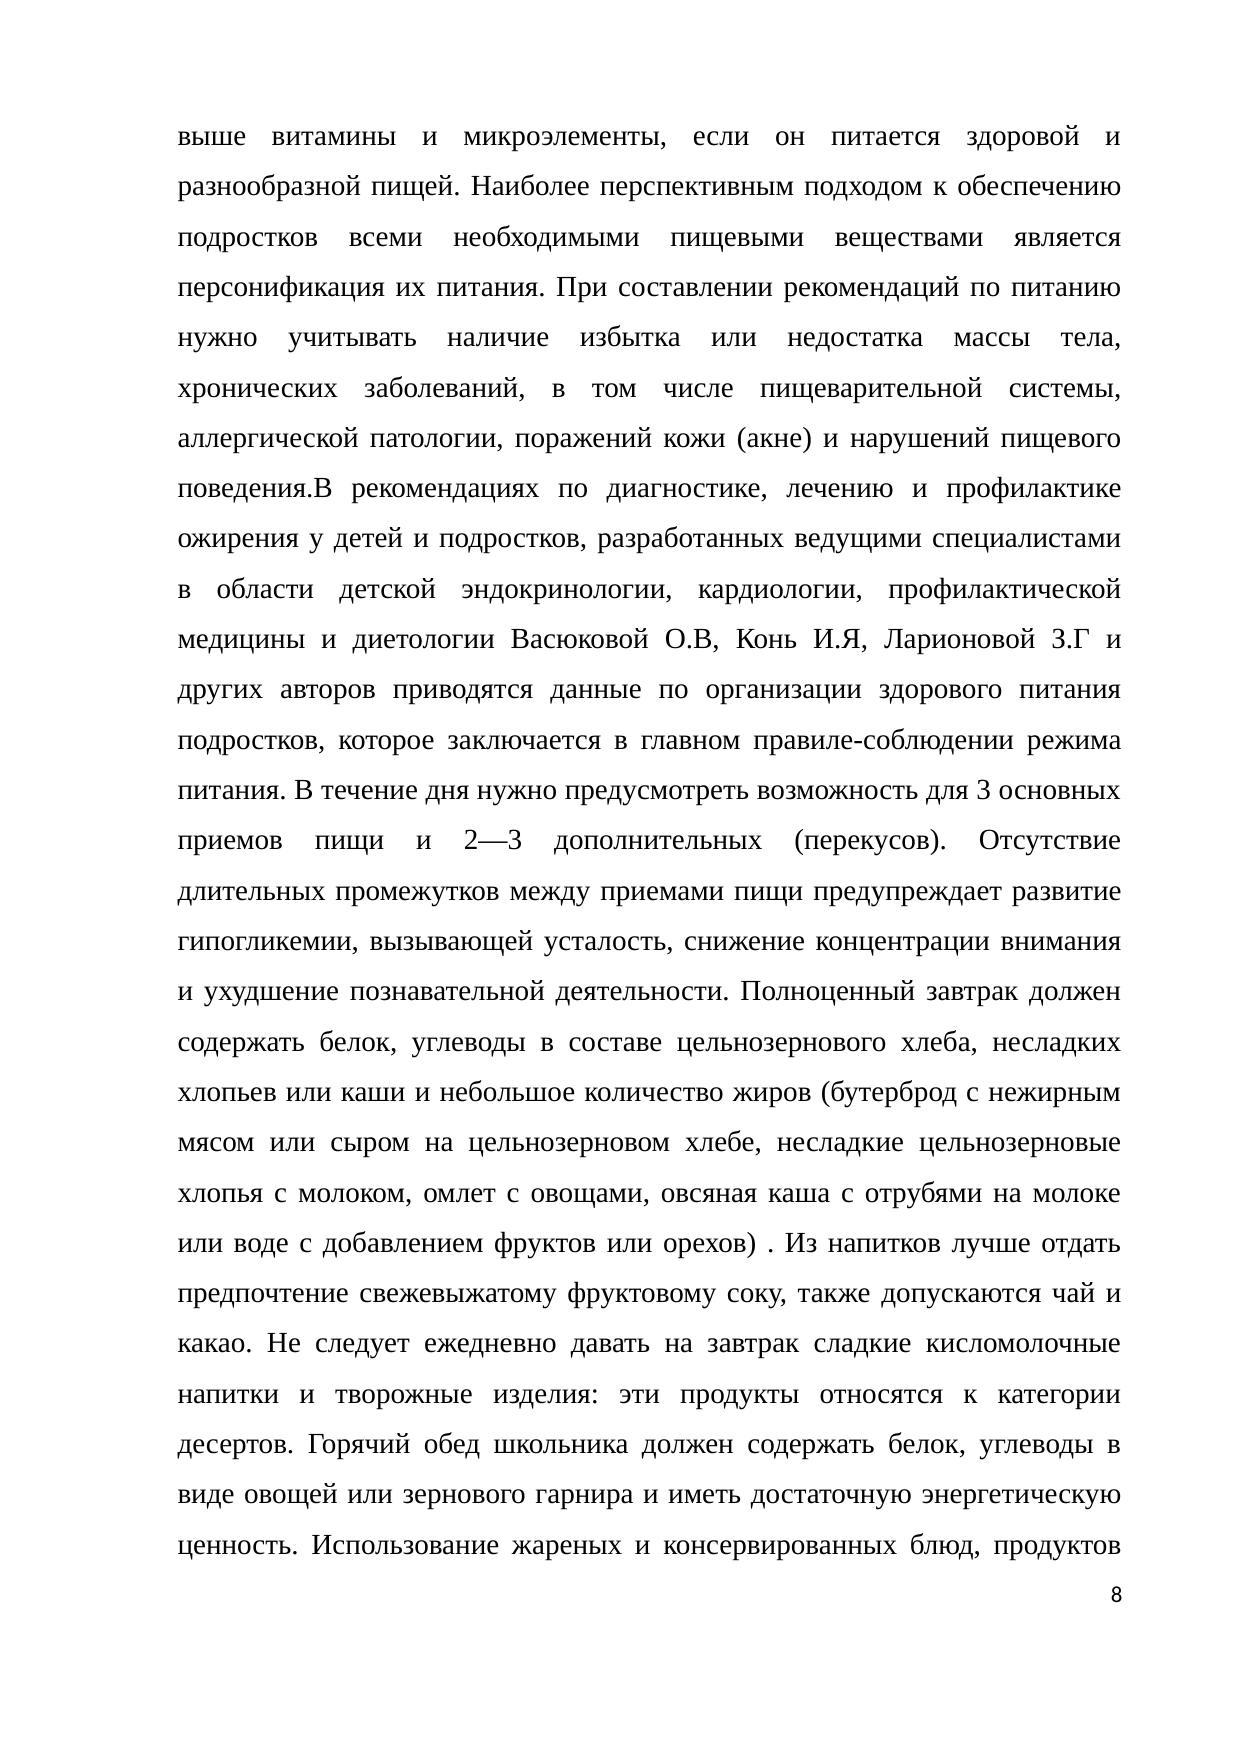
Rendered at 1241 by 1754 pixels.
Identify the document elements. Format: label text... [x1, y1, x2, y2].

text выше витамины и микроэлементы, если он питается здоровой и разнообразной пищей. Наиболее перспективным подходом к обеспечению подростков всеми необходимыми пищевыми веществами является персонификация их питания. При составлении рекомендаций по питанию нужно учитывать наличие избытка или недостатка массы тела, хронических заболеваний, в том числе пищеварительной системы, аллергической патологии, поражений кожи (акне) и нарушений пищевого поведения.В рекомендациях по диагностике, лечению и профилактике ожирения у детей и подростков, разработанных ведущими специалистами в области детской эндокринологии, кардиологии, профилактической медицины и диетологии Васюковой О.В, Конь И.Я, Ларионовой З.Г и других авторов приводятся данные по организации здорового питания подростков, которое заключается в главном правиле-соблюдении режима питания. В течение дня нужно предусмотреть возможность для 3 основных приемов пищи и 2—3 дополнительных (перекусов). Отсутствие длительных промежутков между приемами пищи предупреждает развитие гипогликемии, вызывающей усталость, снижение концентрации внимания и ухудшение познавательной деятельности. Полноценный завтрак должен содержать белок, углеводы в составе цельнозернового хлеба, несладких хлопьев или каши и небольшое количество жиров (бутерброд с нежирным мясом или сыром на цельнозерновом хлебе, несладкие цельнозерновые хлопья с молоком, омлет с овощами, овсяная каша с отрубями на молоке или воде с добавлением фруктов или орехов) . Из напитков лучше отдать предпочтение свежевыжатому фруктовому соку, также допускаются чай и какао. Не следует ежедневно давать на завтрак сладкие кисломолочные напитки и творожные изделия: эти продукты относятся к категории десертов. Горячий обед школьника должен содержать белок, углеводы в виде овощей или зернового гарнира и иметь достаточную энергетическую ценность. Использование жареных и консервированных блюд, продуктов [177, 118, 1122, 1560]
